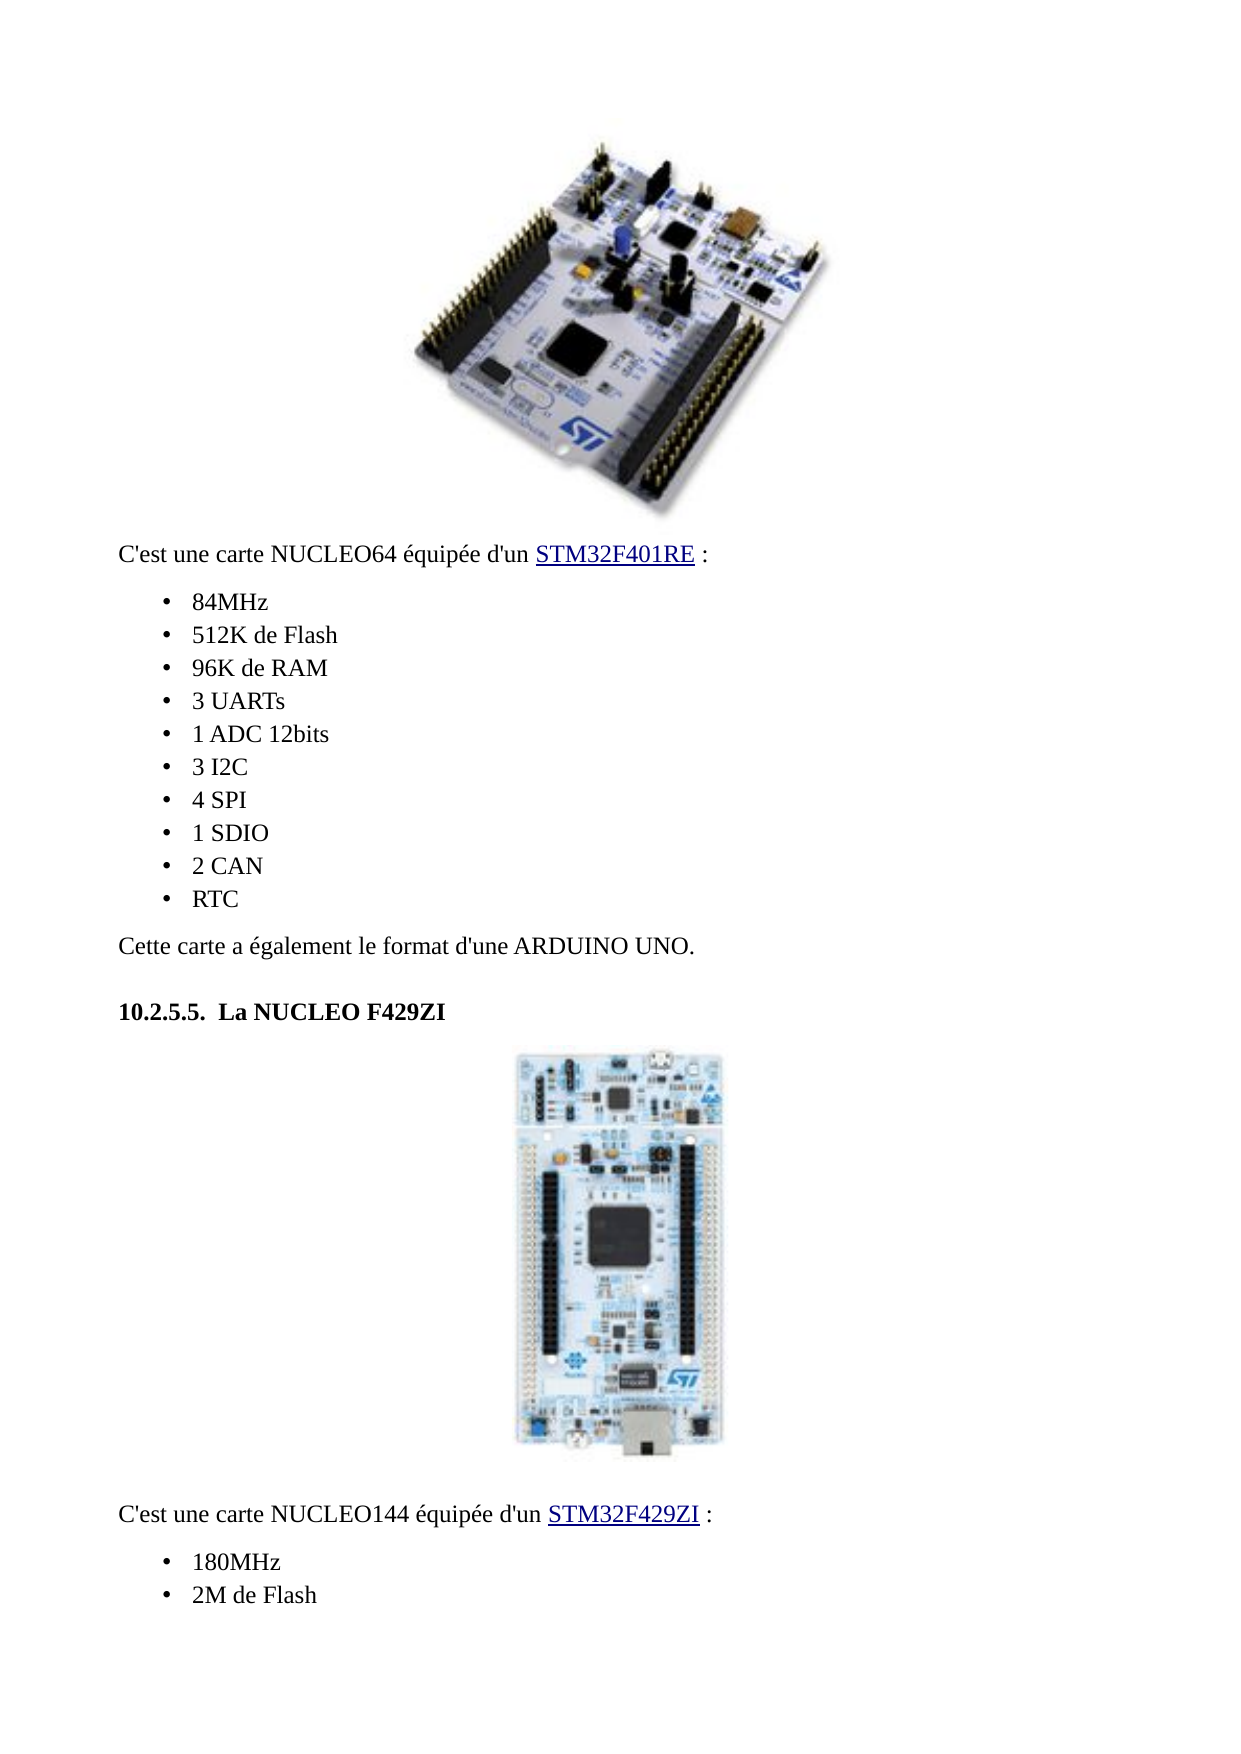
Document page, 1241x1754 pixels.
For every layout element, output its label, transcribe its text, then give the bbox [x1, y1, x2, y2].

list RTC [162, 884, 1122, 913]
picture [511, 1045, 729, 1462]
list 1 ADC 12bits [162, 719, 1122, 747]
text C'est une carte NUCLEO144 équipée d'un STM32F429ZI : [118, 1466, 1122, 1528]
list 1 SDIO [162, 818, 1122, 847]
list 3 UARTs [162, 686, 1122, 714]
text Cette carte a également le format d'une ARDUINO UNO. 10.2.5.5. La NUCLEO F429ZI [118, 931, 1122, 1026]
text C'est une carte NUCLEO64 équipée d'un STM32F401RE : [118, 539, 1122, 568]
list 512K de Flash [162, 620, 1122, 648]
list 96K de RAM [162, 653, 1122, 681]
list 3 I2C [162, 752, 1122, 781]
list 4 SPI [162, 785, 1122, 813]
list 2M de Flash [162, 1580, 1122, 1608]
list 180MHz [162, 1547, 1122, 1575]
list 2 CAN [162, 851, 1122, 879]
picture [388, 118, 852, 535]
list 84MHz [162, 587, 1122, 615]
